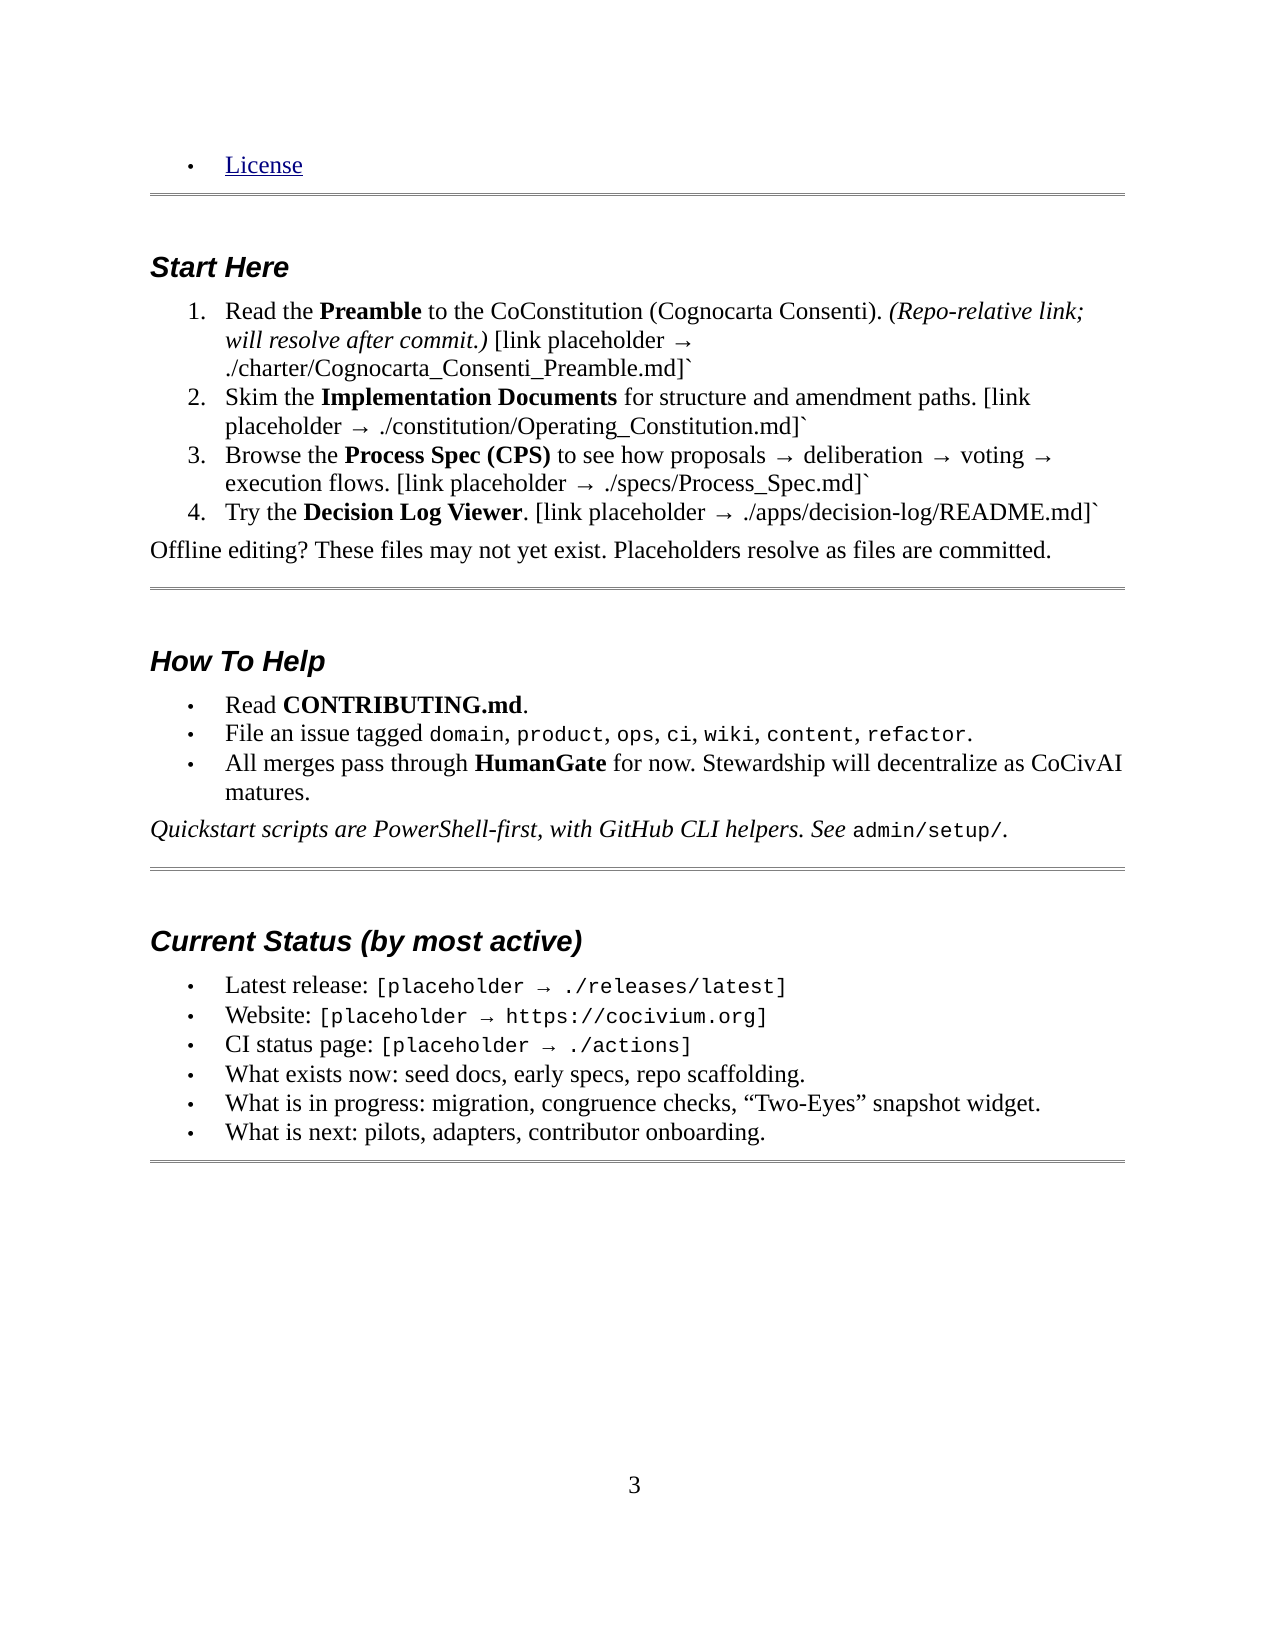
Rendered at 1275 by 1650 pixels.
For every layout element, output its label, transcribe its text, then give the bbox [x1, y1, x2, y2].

list What is in progress: migration, congruence checks, “Two-Eyes” snapshot widget. [187, 1088, 1125, 1117]
list Try the Decision Log Viewer. [link placeholder → ./apps/decision-log/README.md]` [187, 497, 1125, 526]
list License [187, 150, 1125, 179]
list Read the Preamble to the CoConstitution (Cognocarta Consenti). (Repo-relative link; will resolve after commit.) [link placeholder → ./charter/Cognocarta_Consenti_Preamble.md]` [187, 296, 1125, 382]
text Offline editing? These files may not yet exist. Placeholders resolve as files are committed. [150, 535, 1125, 564]
list CI status page: [placeholder → ./actions] [187, 1029, 1125, 1059]
list Website: [placeholder → https://cocivium.org] [187, 1000, 1125, 1029]
subtitle Start Here [150, 250, 1125, 283]
list File an issue tagged domain, product, ops, ci, wiki, content, refactor. [187, 718, 1125, 748]
text Quickstart scripts are PowerShell-first, with GitHub CLI helpers. See admin/setup/. [150, 814, 1125, 844]
list Browse the Process Spec (CPS) to see how proposals → deliberation → voting → execution flows. [link placeholder → ./specs/Process_Spec.md]` [187, 440, 1125, 497]
subtitle Current Status (by most active) [150, 924, 1125, 958]
list What is next: pilots, adapters, contributor onboarding. [187, 1117, 1125, 1145]
subtitle How To Help [150, 644, 1125, 677]
list Skim the Implementation Documents for structure and amendment paths. [link placeholder → ./constitution/Operating_Constitution.md]` [187, 382, 1125, 440]
list Read CONTRIBUTING.md. [187, 690, 1125, 718]
list What exists now: seed docs, early specs, repo scaffolding. [187, 1059, 1125, 1088]
list All merges pass through HumanGate for now. Stewardship will decentralize as CoCivAI matures. [187, 748, 1125, 806]
list Latest release: [placeholder → ./releases/latest] [187, 970, 1125, 1000]
